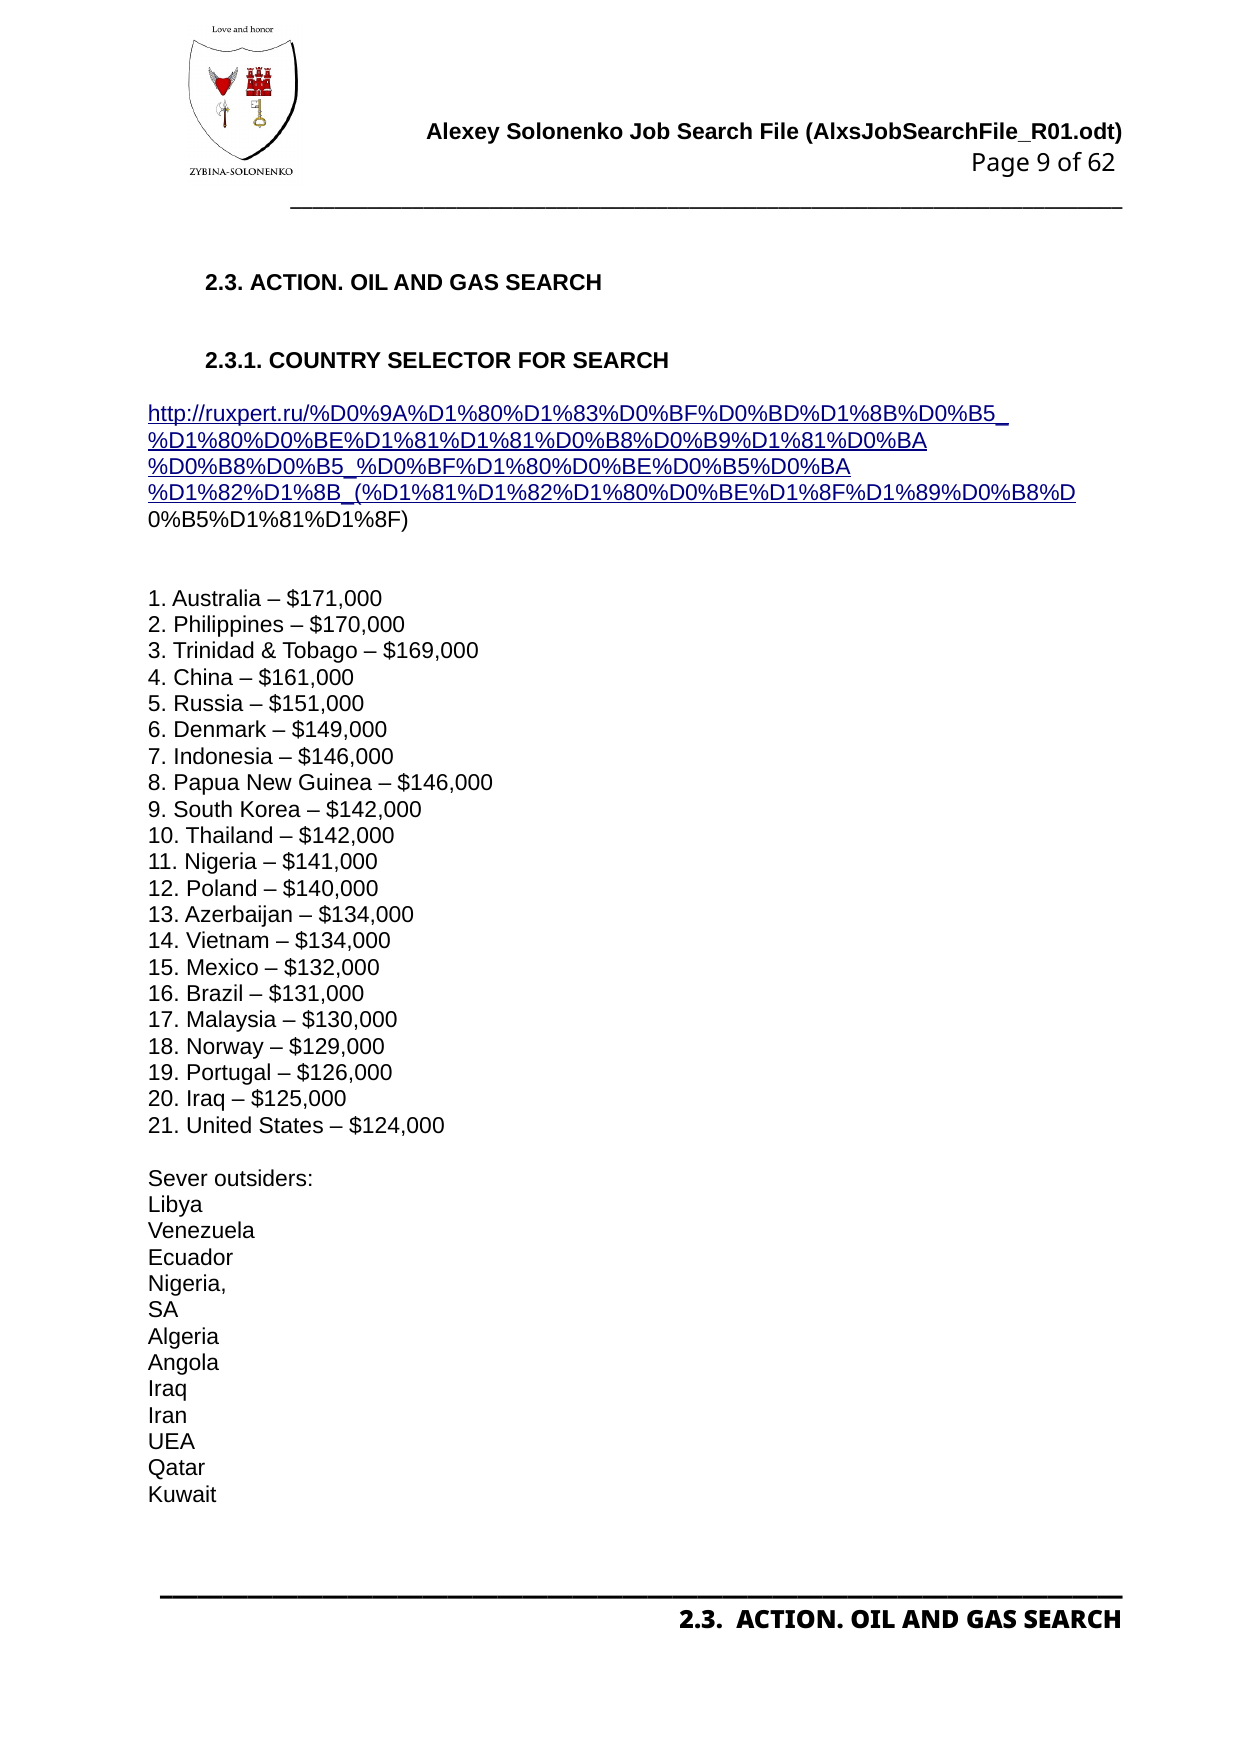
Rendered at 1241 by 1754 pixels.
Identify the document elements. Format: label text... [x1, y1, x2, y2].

text SA [148, 1296, 1122, 1323]
text 5. Russia – $151,000 [148, 690, 1122, 716]
text Iran [148, 1402, 1122, 1428]
text 16. Brazil – $131,000 [148, 980, 1122, 1006]
text 18. Norway – $129,000 [148, 1033, 1122, 1059]
text Angola [148, 1349, 1122, 1375]
text 0%B5%D1%81%D1%8F) [148, 506, 1122, 532]
text 12. Poland – $140,000 [148, 874, 1122, 901]
text 8. Papua New Guinea – $146,000 [148, 769, 1122, 796]
text Iraq [148, 1375, 1122, 1402]
text Libya [148, 1191, 1122, 1217]
text Venezuela [148, 1217, 1122, 1243]
text Sever outsiders: [148, 1164, 1122, 1191]
text 21. United States – $124,000 [148, 1112, 1122, 1138]
text UEA [148, 1428, 1122, 1454]
text 7. Indonesia – $146,000 [148, 743, 1122, 769]
text 9. South Korea – $142,000 [148, 796, 1122, 822]
text Nigeria, [148, 1270, 1122, 1296]
text 4. China – $161,000 [148, 664, 1122, 690]
text 3. Trinidad & Tobago – $169,000 [148, 637, 1122, 664]
text 17. Malaysia – $130,000 [148, 1006, 1122, 1033]
text 10. Thailand – $142,000 [148, 822, 1122, 848]
text Kuwait [148, 1481, 1122, 1507]
text Qatar [148, 1454, 1122, 1481]
text Algeria [148, 1323, 1122, 1349]
picture [185, 22, 303, 186]
text 1. Australia – $171,000 [148, 585, 1122, 611]
text http://ruxpert.ru/%D0%9A%D1%80%D1%83%D0%BF%D0%BD%D1%8B%D0%B5_%D1%80%D0%BE%D1%81%D1%81%D0%B8%D0%B9%D1%81%D0%BA%D0%B8%D0%B5_%D0%BF%D1%80%D0%BE%D0%B5%D0%BA%D1%82%D1%8B_(%D1%81%D1%82%D1%80%D0%BE%D1%8F%D1%89%D0%B8%D [148, 400, 1122, 506]
text 14. Vietnam – $134,000 [148, 927, 1122, 954]
text 19. Portugal – $126,000 [148, 1059, 1122, 1085]
text 15. Mexico – $132,000 [148, 954, 1122, 980]
text 20. Iraq – $125,000 [148, 1085, 1122, 1112]
text 6. Denmark – $149,000 [148, 716, 1122, 743]
subtitle COUNTRY SELECTOR FOR SEARCH [148, 347, 1122, 374]
text Ecuador [148, 1243, 1122, 1270]
text 13. Azerbaijan – $134,000 [148, 901, 1122, 927]
text 2. Philippines – $170,000 [148, 611, 1122, 637]
text 11. Nigeria – $141,000 [148, 848, 1122, 874]
subtitle ACTION. OIL AND GAS SEARCH [148, 268, 1122, 295]
